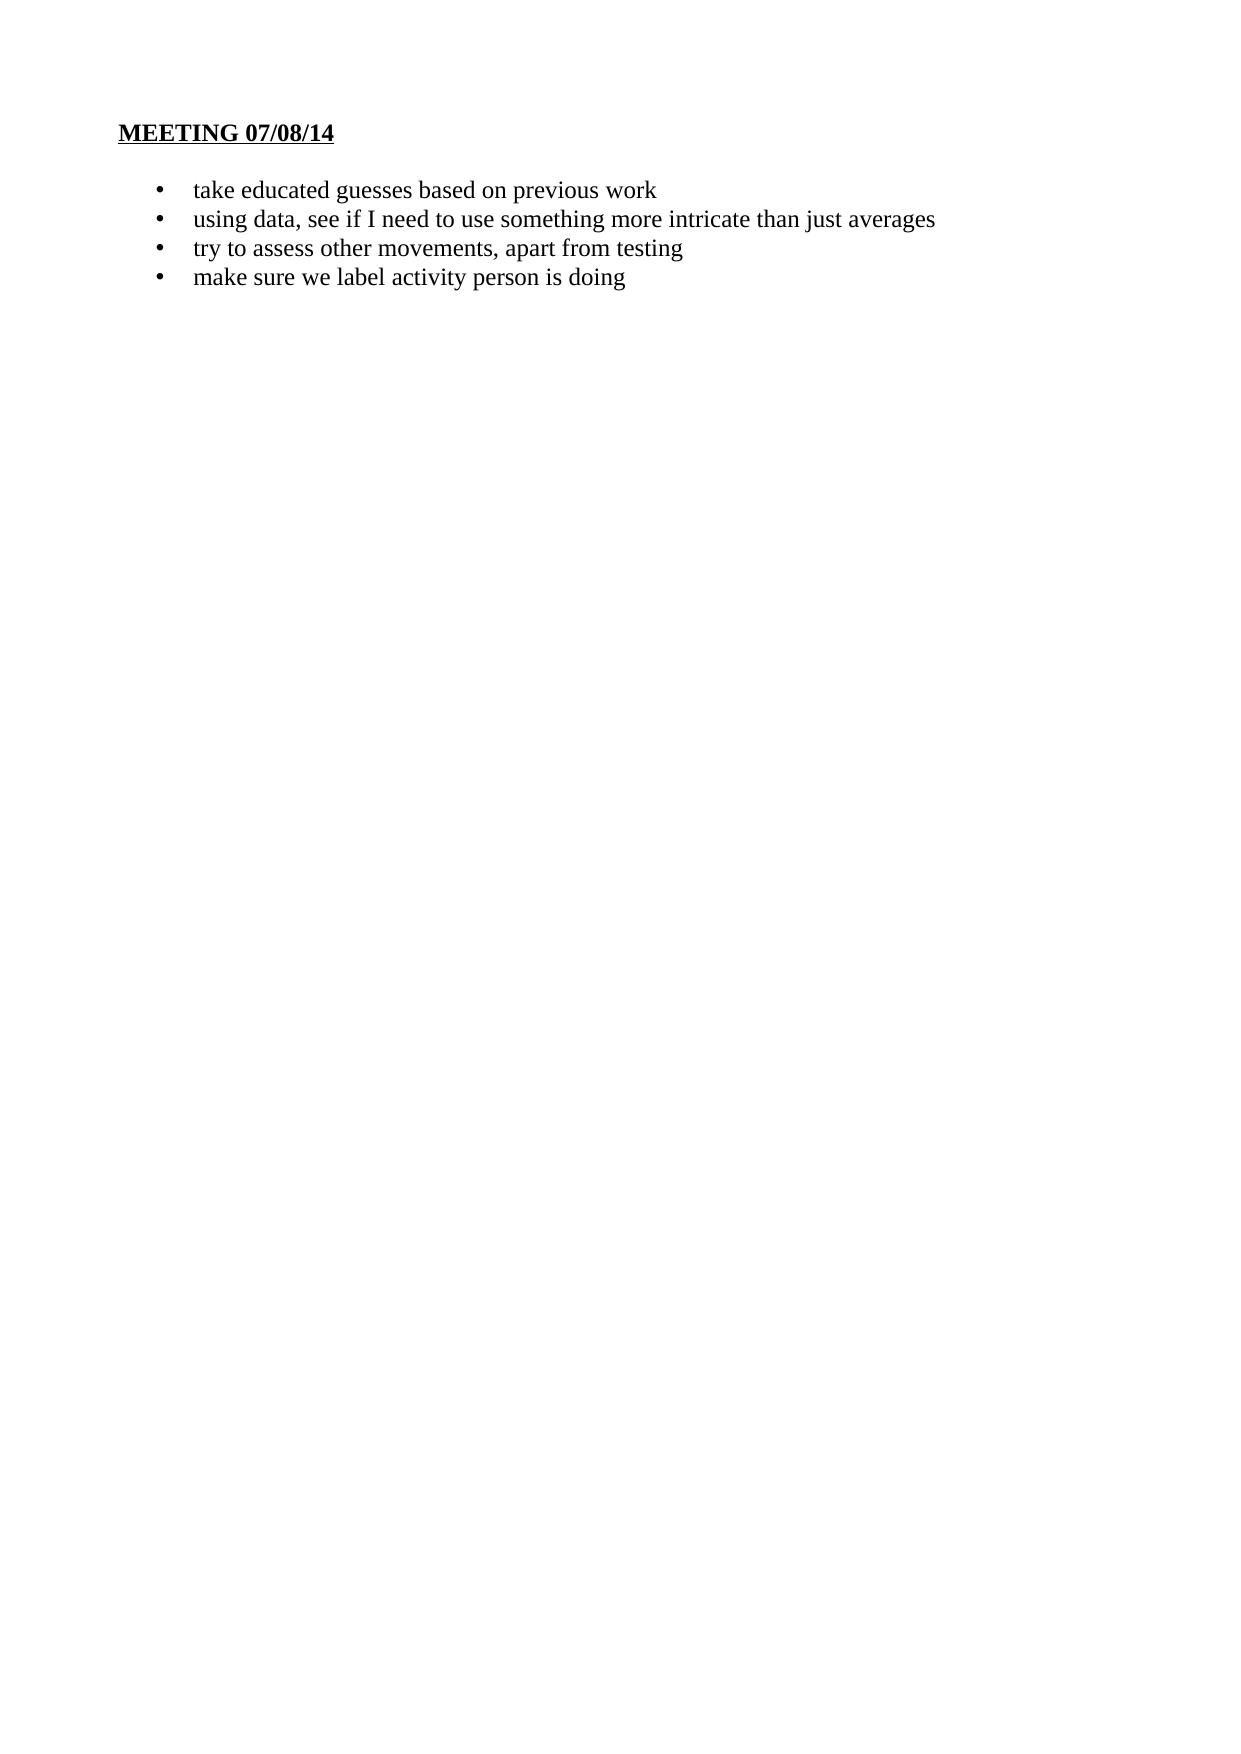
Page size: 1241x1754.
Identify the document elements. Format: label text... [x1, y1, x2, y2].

list try to assess other movements, apart from testing [156, 233, 1122, 262]
list make sure we label activity person is doing [156, 262, 1122, 291]
list take educated guesses based on previous work [156, 176, 1122, 204]
text MEETING 07/08/14 [118, 118, 1122, 147]
list using data, see if I need to use something more intricate than just averages [156, 204, 1122, 233]
